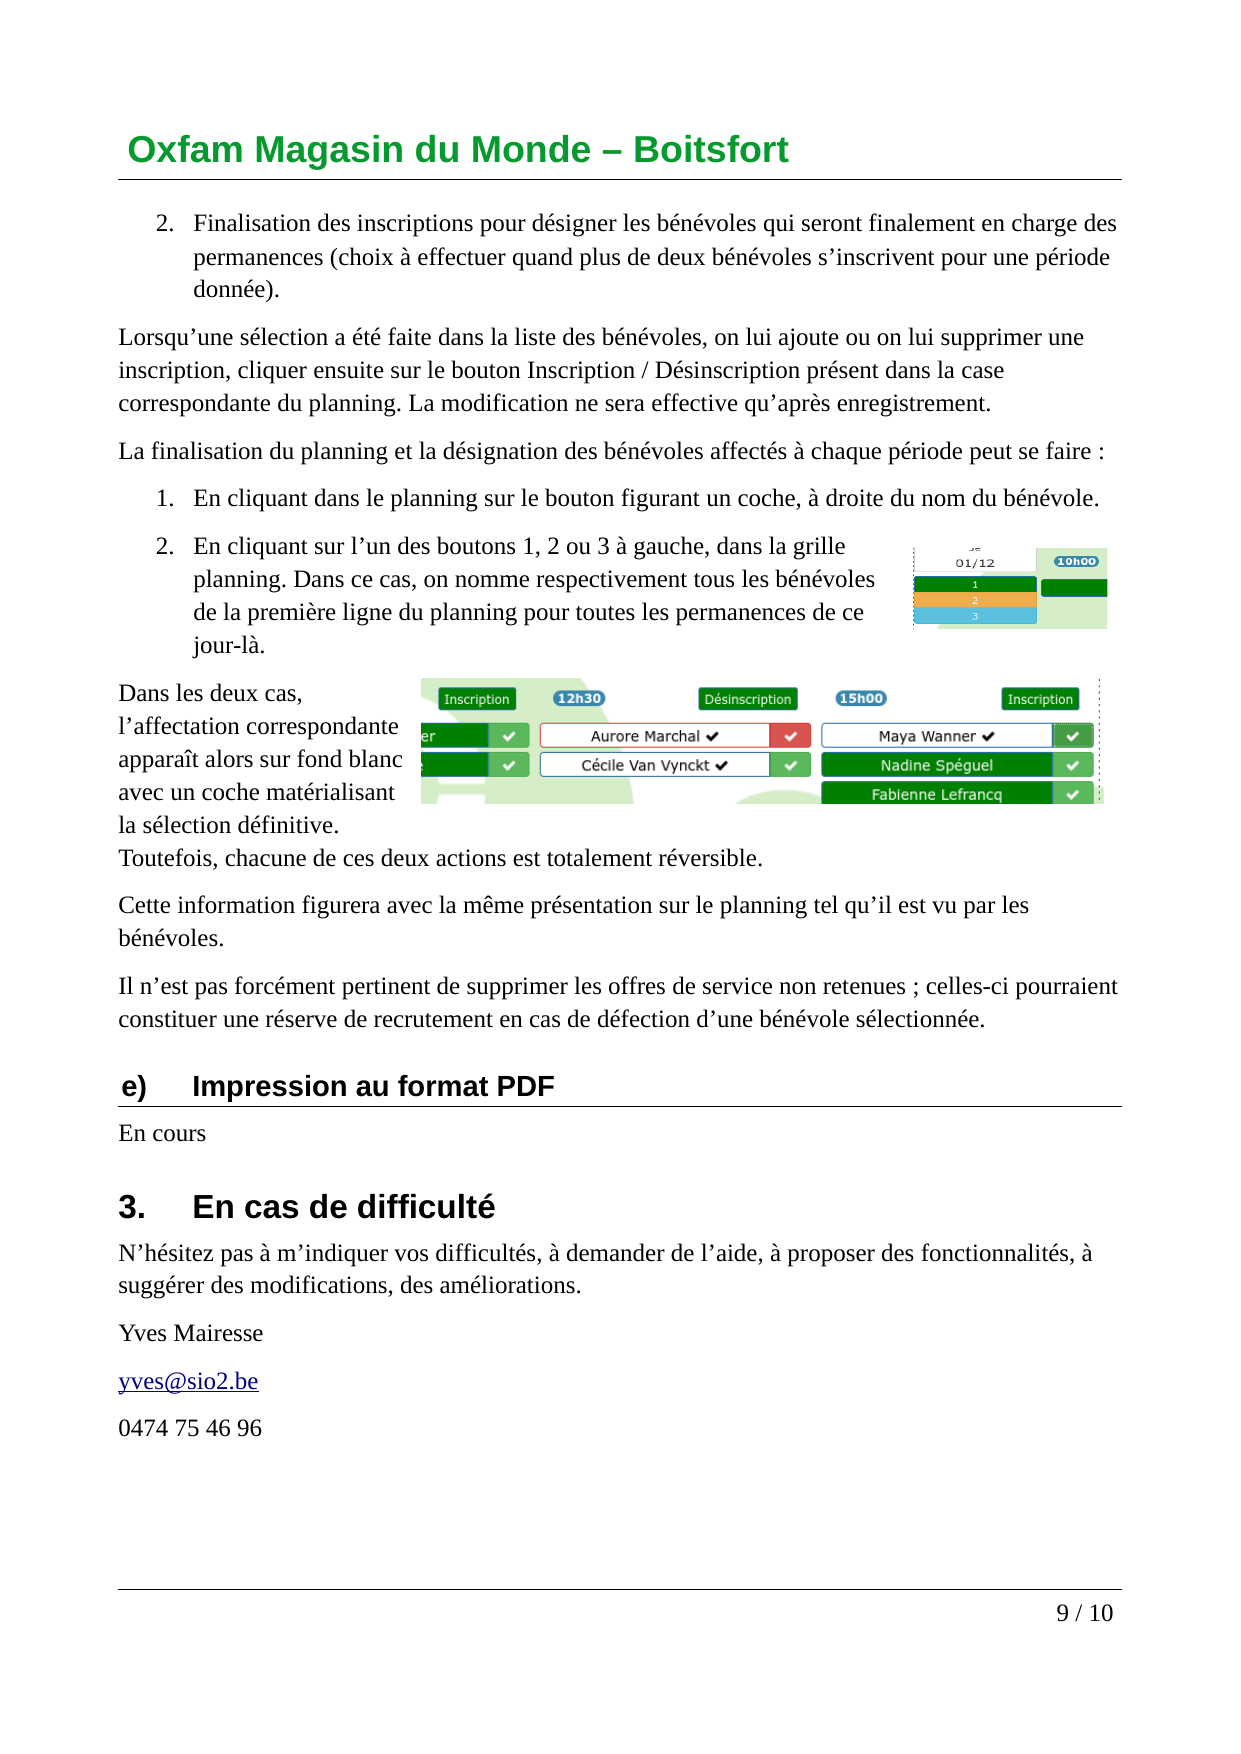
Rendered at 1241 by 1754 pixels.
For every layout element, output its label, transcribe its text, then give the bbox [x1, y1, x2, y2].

subtitle Impression au format PDF [118, 1066, 1122, 1106]
text Yves Mairesse [118, 1318, 1122, 1347]
text Dans les deux cas, l’affectation correspondante apparaît alors sur fond blanc avec un coche matérialisant la sélection définitive. Toutefois, chacune de ces deux actions est totalement réversible. [118, 661, 1122, 872]
text Cette information figurera avec la même présentation sur le planning tel qu’il est vu par les bénévoles. [118, 890, 1122, 952]
text 0474 75 46 96 [118, 1413, 1122, 1442]
list En cliquant dans le planning sur le bouton figurant un coche, à droite du nom du bénévole. [156, 483, 1122, 512]
picture [421, 678, 1105, 804]
text N’hésitez pas à m’indiquer vos difficultés, à demander de l’aide, à proposer des fonctionnalités, à suggérer des modifications, des améliorations. [118, 1238, 1122, 1299]
text En cours [118, 1118, 1122, 1147]
list En cliquant sur l’un des boutons 1, 2 ou 3 à gauche, dans la grille planning. Dans ce cas, on nomme respectivement tous les bénévoles de la première ligne du planning pour toutes les permanences de ce jour-là. [156, 531, 1125, 659]
text yves@sio2.be [118, 1366, 1122, 1394]
list Finalisation des inscriptions pour désigner les bénévoles qui seront finalement en charge des permanences (choix à effectuer quand plus de deux bénévoles s’inscrivent pour une période donnée). [156, 208, 1122, 303]
text La finalisation du planning et la désignation des bénévoles affectés à chaque période peut se faire : [118, 436, 1122, 464]
subtitle En cas de difficulté [118, 1187, 1122, 1225]
picture [906, 548, 1108, 629]
text Il n’est pas forcément pertinent de supprimer les offres de service non retenues ; celles-ci pourraient constituer une réserve de recrutement en cas de défection d’une bénévole sélectionnée. [118, 971, 1122, 1033]
text Lorsqu’une sélection a été faite dans la liste des bénévoles, on lui ajoute ou on lui supprimer une inscription, cliquer ensuite sur le bouton Inscription / Désinscription présent dans la case correspondante du planning. La modification ne sera effective qu’après enregistrement. [118, 322, 1122, 417]
